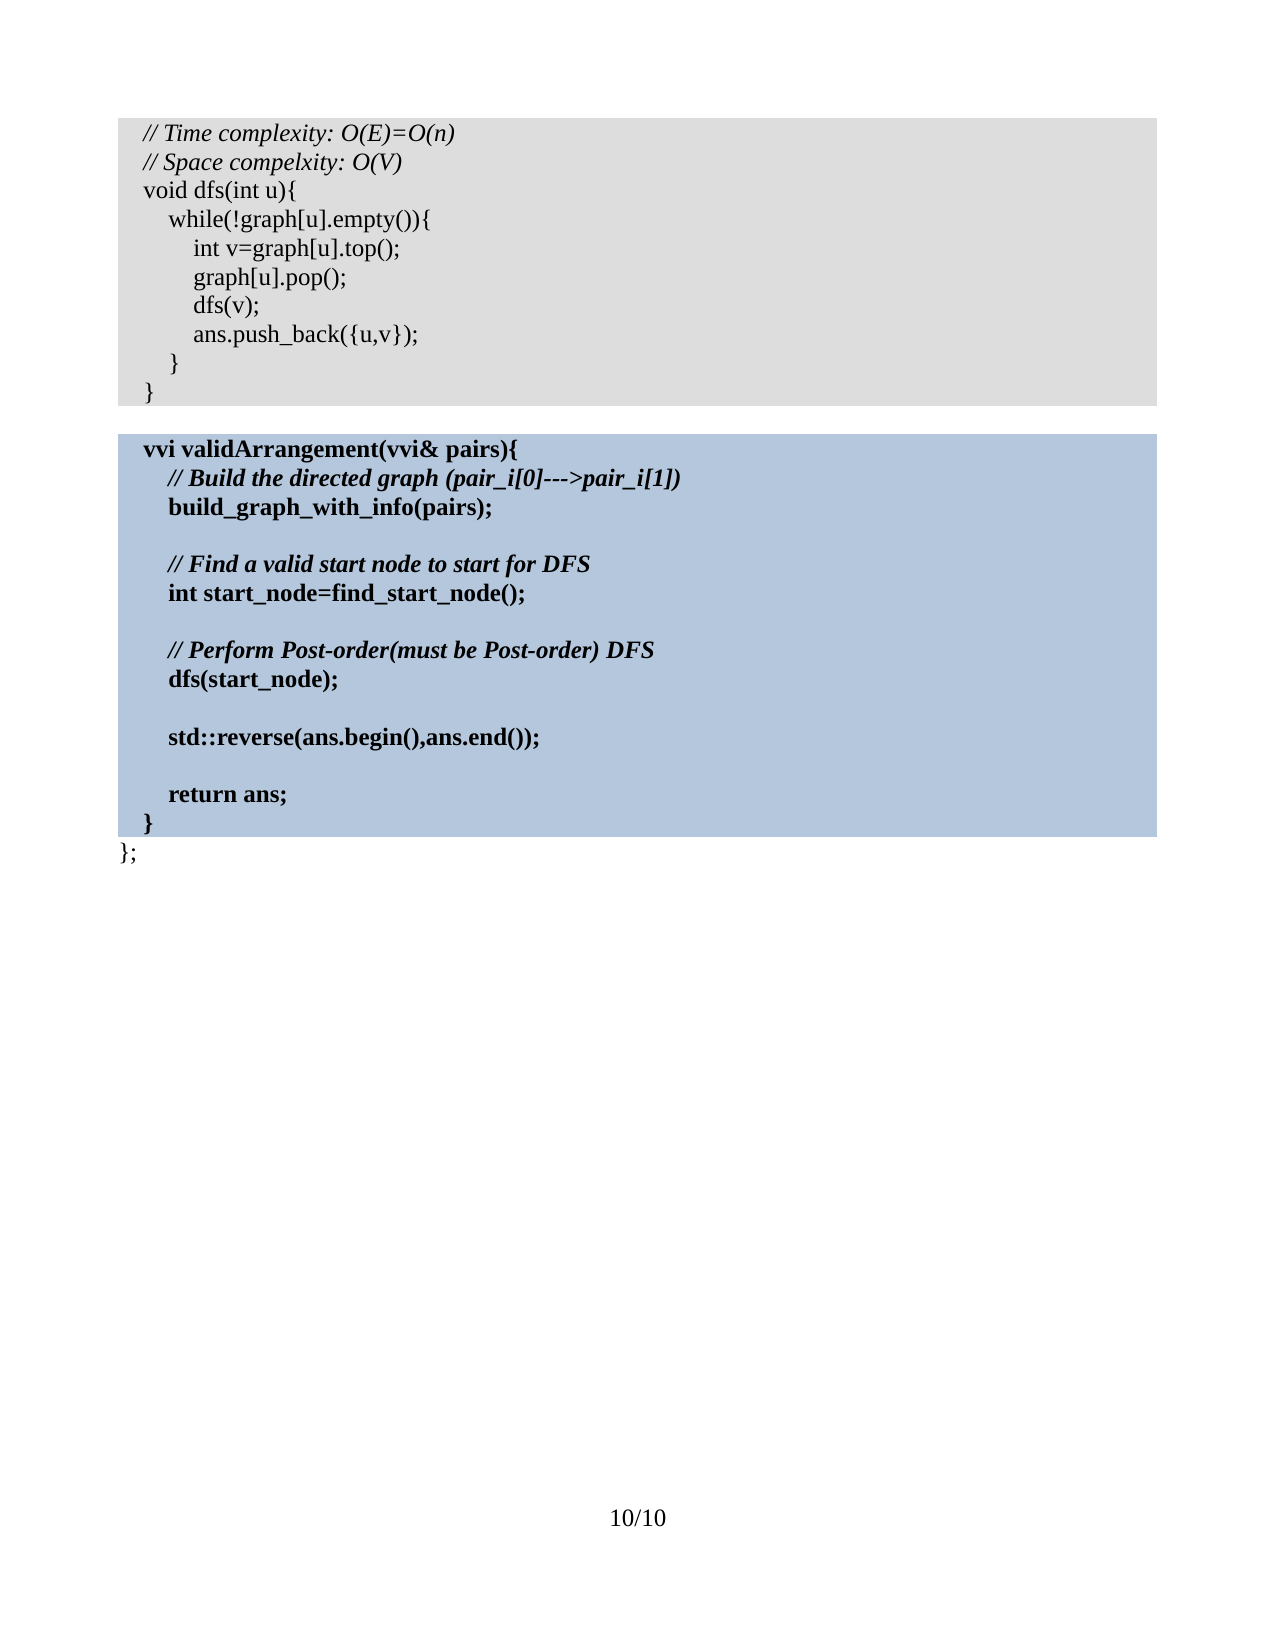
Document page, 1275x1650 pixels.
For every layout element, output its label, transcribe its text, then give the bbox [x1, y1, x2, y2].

text return ans; [118, 779, 1157, 808]
text // Time complexity: O(E)=O(n) [118, 118, 1157, 147]
text // Build the directed graph (pair_i[0]--->pair_i[1]) [118, 463, 1157, 492]
text build_graph_with_info(pairs); [118, 492, 1157, 521]
text int start_node=find_start_node(); [118, 578, 1157, 607]
text } [118, 808, 1157, 837]
text dfs(start_node); [118, 664, 1157, 693]
text while(!graph[u].empty()){ [118, 204, 1157, 233]
text // Space compelxity: O(V) [118, 147, 1157, 176]
text dfs(v); [118, 291, 1157, 319]
text } [118, 348, 1157, 377]
text // Perform Post-order(must be Post-order) DFS [118, 636, 1157, 664]
text void dfs(int u){ [118, 176, 1157, 204]
text std::reverse(ans.begin(),ans.end()); [118, 722, 1157, 751]
text ans.push_back({u,v}); [118, 319, 1157, 348]
text graph[u].pop(); [118, 262, 1157, 291]
text // Find a valid start node to start for DFS [118, 549, 1157, 578]
text } [118, 377, 1157, 406]
text int v=graph[u].top(); [118, 233, 1157, 262]
text }; [118, 837, 1157, 866]
text vvi validArrangement(vvi& pairs){ [118, 434, 1157, 463]
